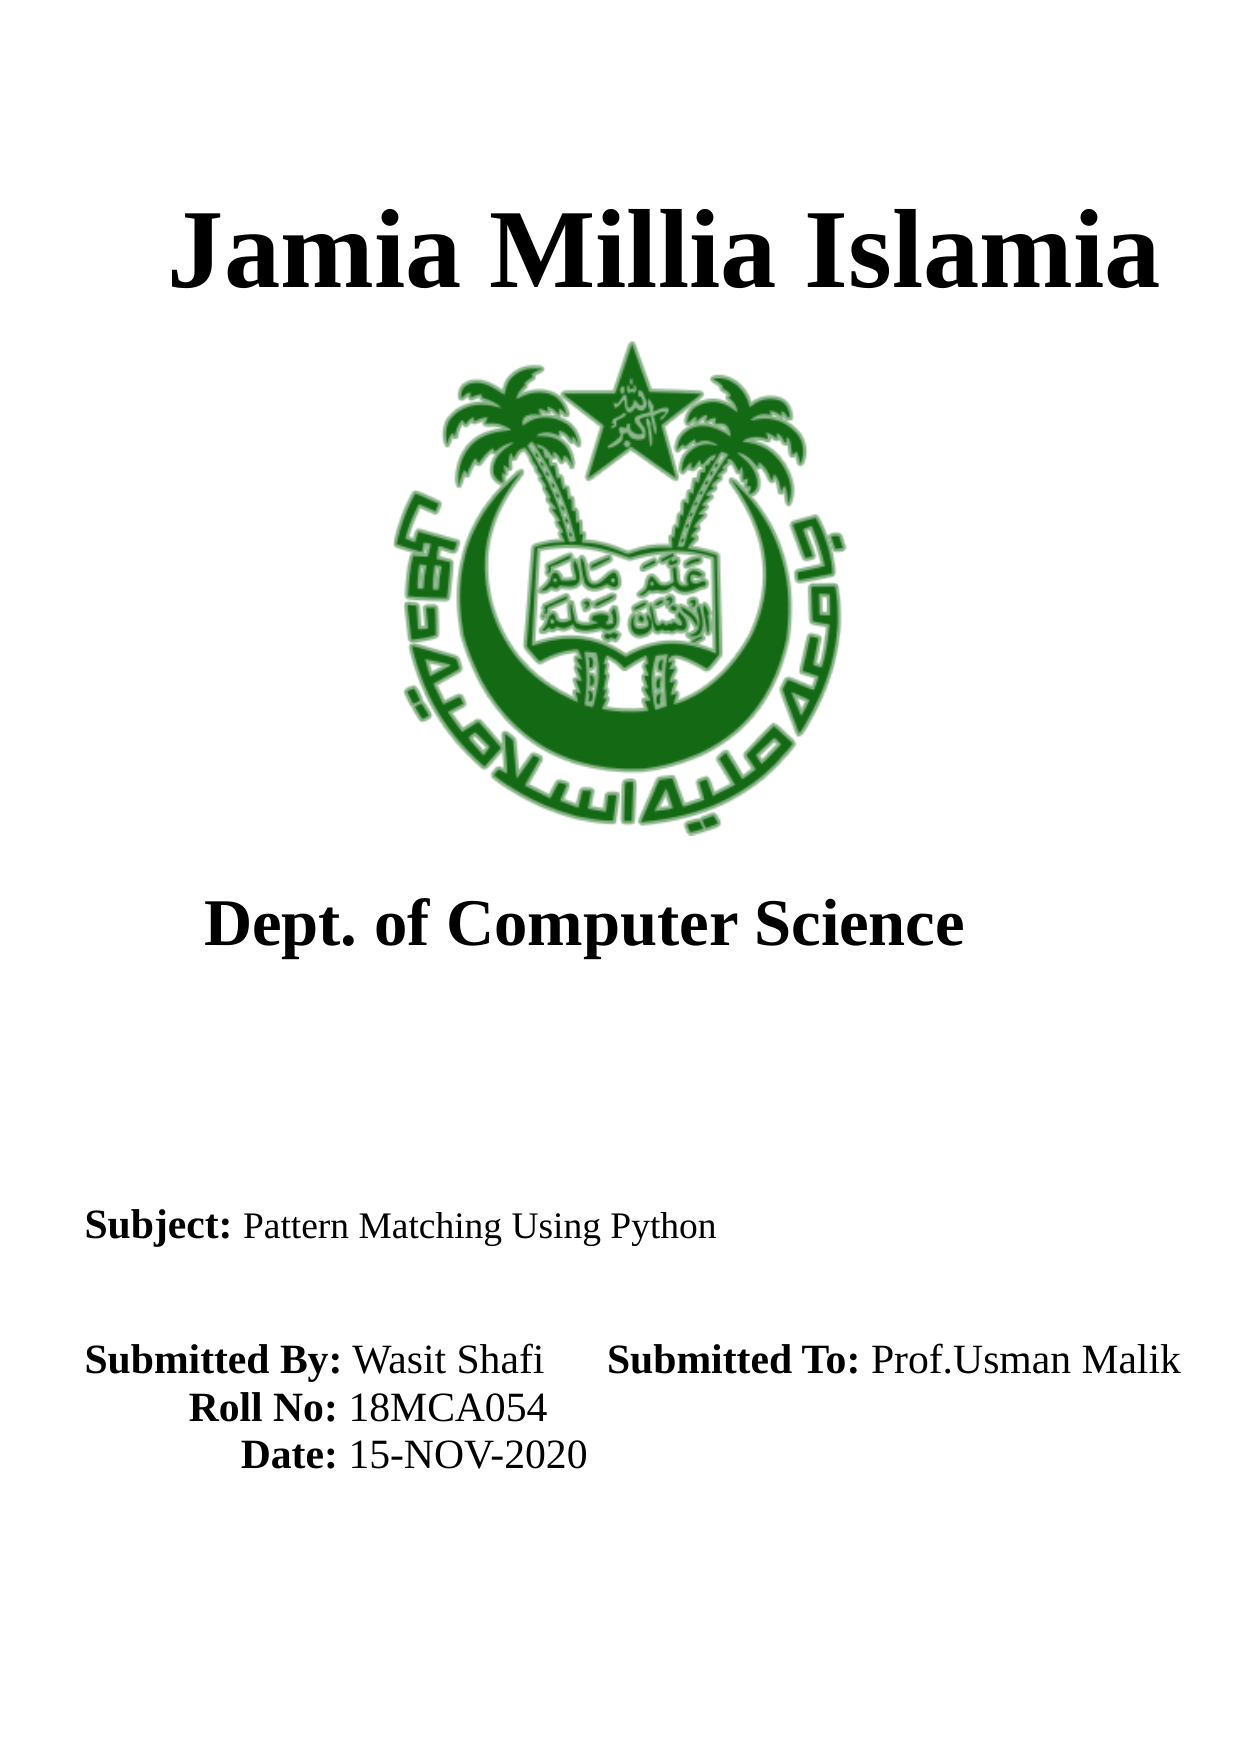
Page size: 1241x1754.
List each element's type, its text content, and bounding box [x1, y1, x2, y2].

text Submitted By: Wasit Shafi Submitted To: Prof.Usman Malik [53, 1334, 1187, 1382]
text Date: 15-NOV-2020 [53, 1430, 1187, 1478]
picture [393, 340, 847, 836]
text Jamia Millia Islamia [53, 182, 1240, 312]
text Subject: Pattern Matching Using Python [53, 1200, 1187, 1248]
text Dept. of Computer Science [0, 884, 1187, 960]
text Roll No: 18MCA054 [53, 1382, 1187, 1430]
